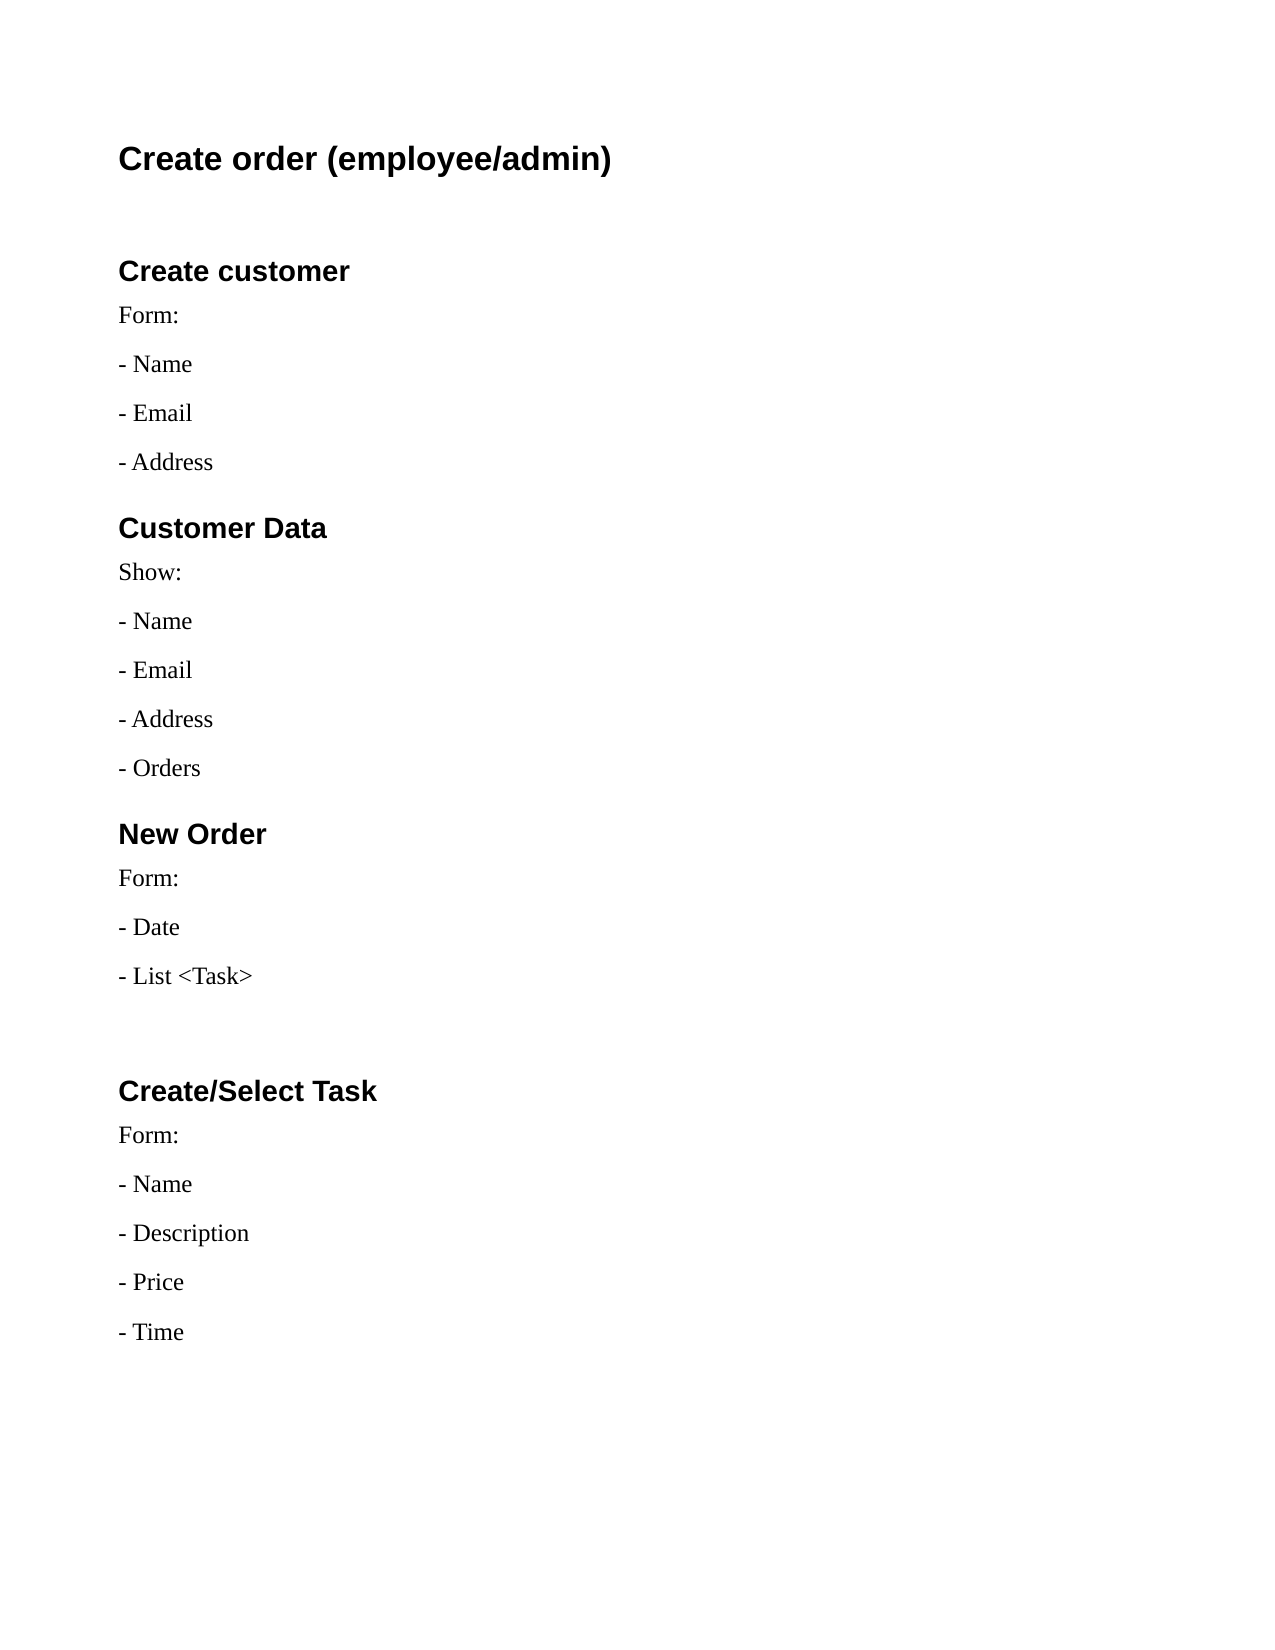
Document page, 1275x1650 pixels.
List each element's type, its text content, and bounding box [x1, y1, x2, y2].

subtitle Create/Select Task [118, 1074, 1157, 1108]
text - Name [118, 349, 1157, 378]
text - Description [118, 1218, 1157, 1247]
subtitle New Order [118, 817, 1157, 851]
text - Name [118, 606, 1157, 635]
subtitle Customer Data [118, 511, 1157, 544]
text - Email [118, 398, 1157, 427]
text Form: [118, 1120, 1157, 1149]
text Form: [118, 863, 1157, 892]
text - Name [118, 1169, 1157, 1198]
text - Address [118, 447, 1157, 476]
text Form: [118, 300, 1157, 329]
text Show: [118, 557, 1157, 586]
text - Orders [118, 753, 1157, 782]
text - List <Task> [118, 961, 1157, 990]
text - Date [118, 912, 1157, 941]
subtitle Create customer [118, 254, 1157, 287]
text - Price [118, 1267, 1157, 1296]
text - Time [118, 1317, 1157, 1345]
text - Address [118, 704, 1157, 733]
text - Email [118, 655, 1157, 684]
subtitle Create order (employee/admin) [118, 139, 1157, 178]
